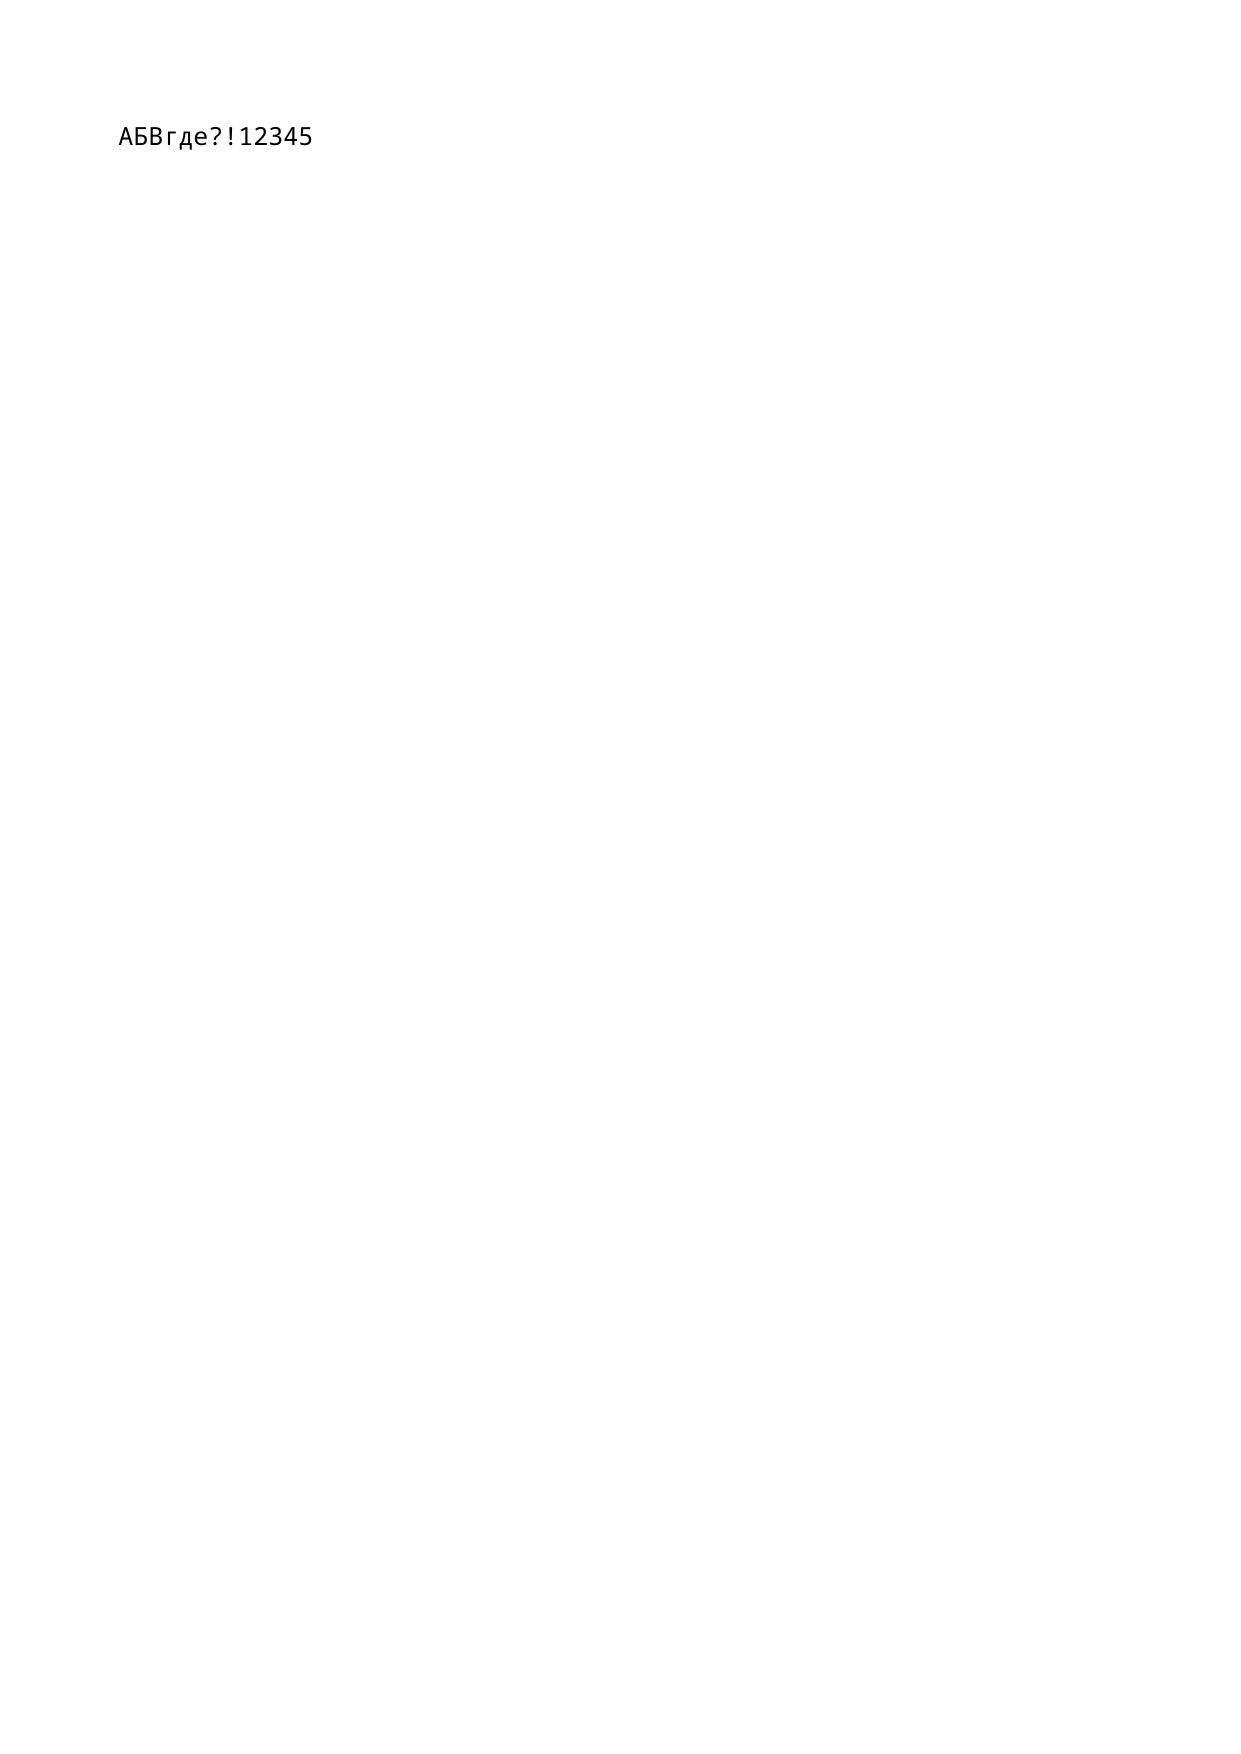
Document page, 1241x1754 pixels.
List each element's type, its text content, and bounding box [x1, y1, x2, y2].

text АБВгде?!12345 [118, 118, 1122, 152]
